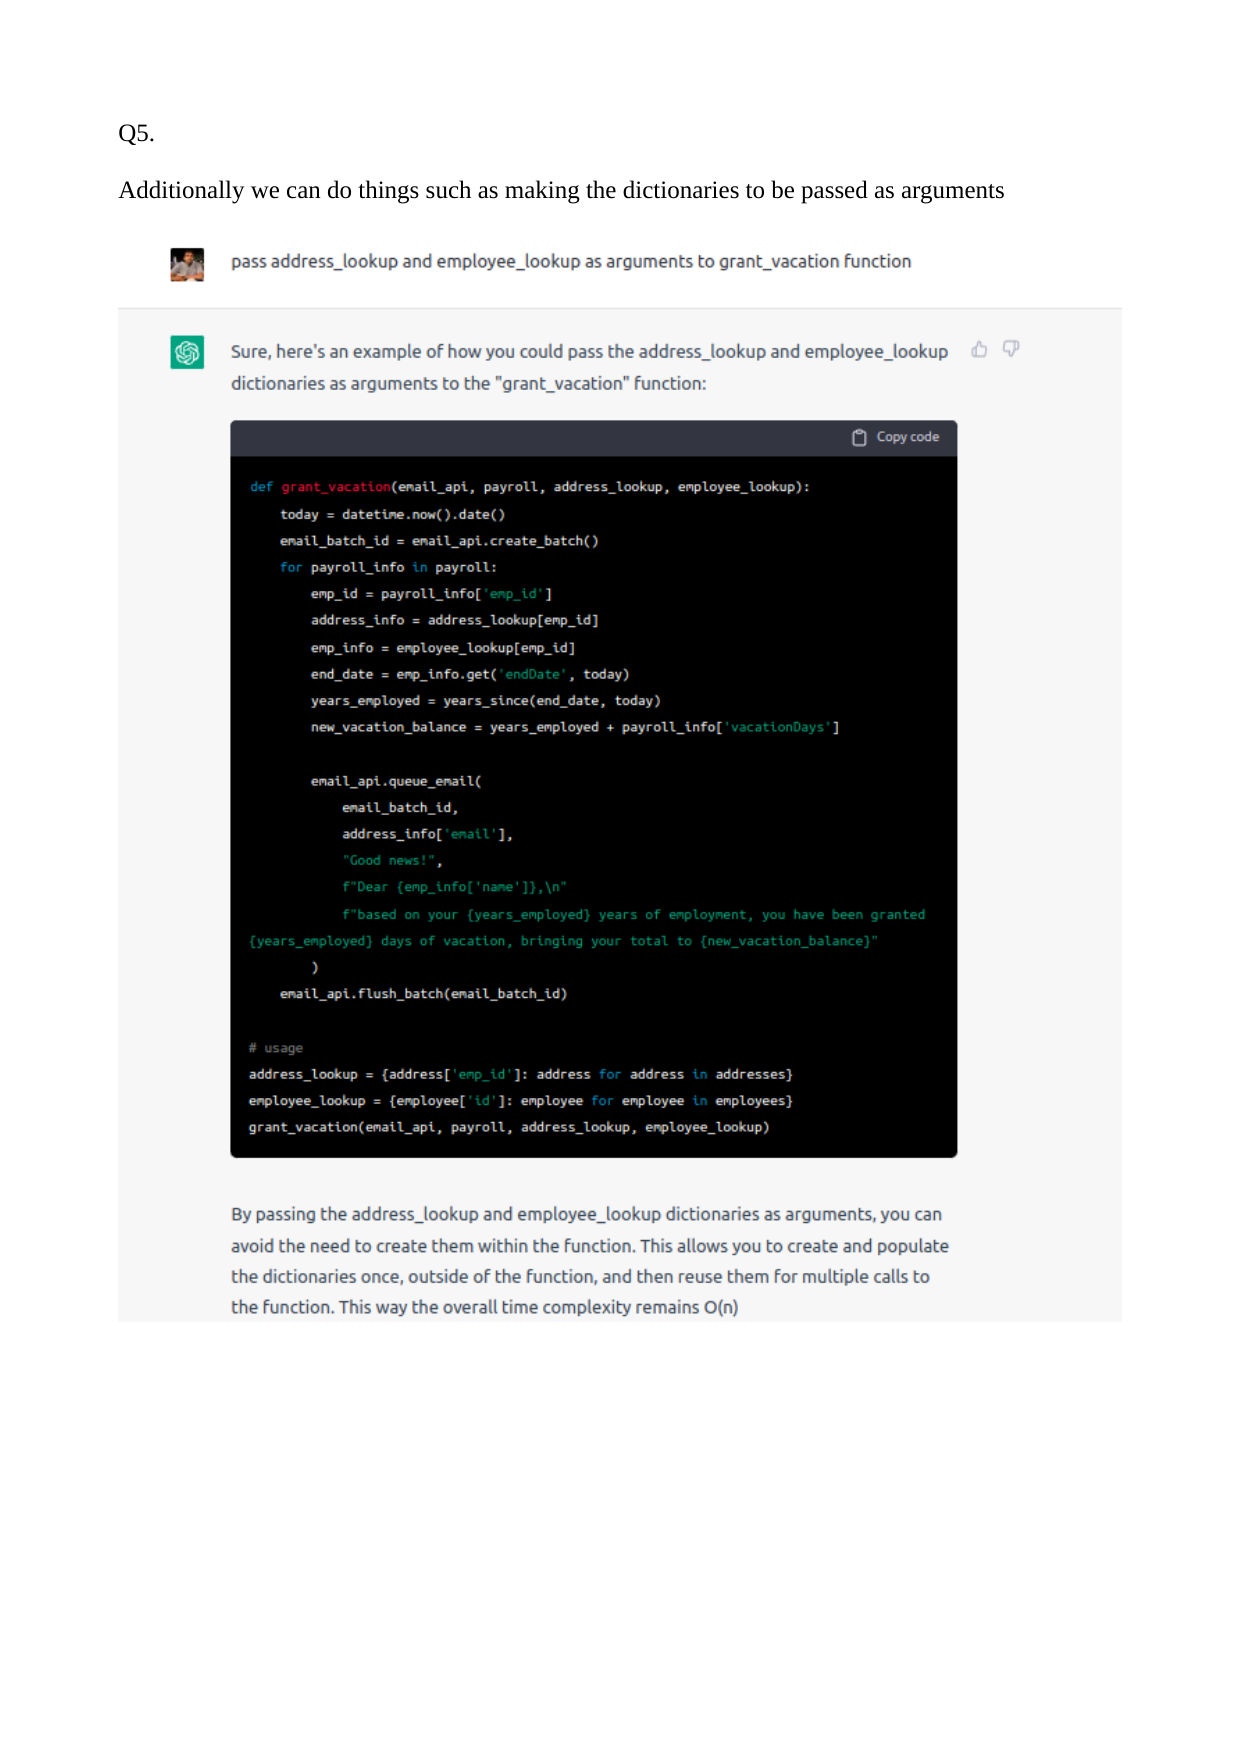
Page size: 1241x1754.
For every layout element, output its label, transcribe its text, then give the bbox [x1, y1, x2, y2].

picture [118, 233, 1123, 1322]
text Additionally we can do things such as making the dictionaries to be passed as arguments [118, 176, 1122, 204]
text Q5. [118, 118, 1122, 147]
